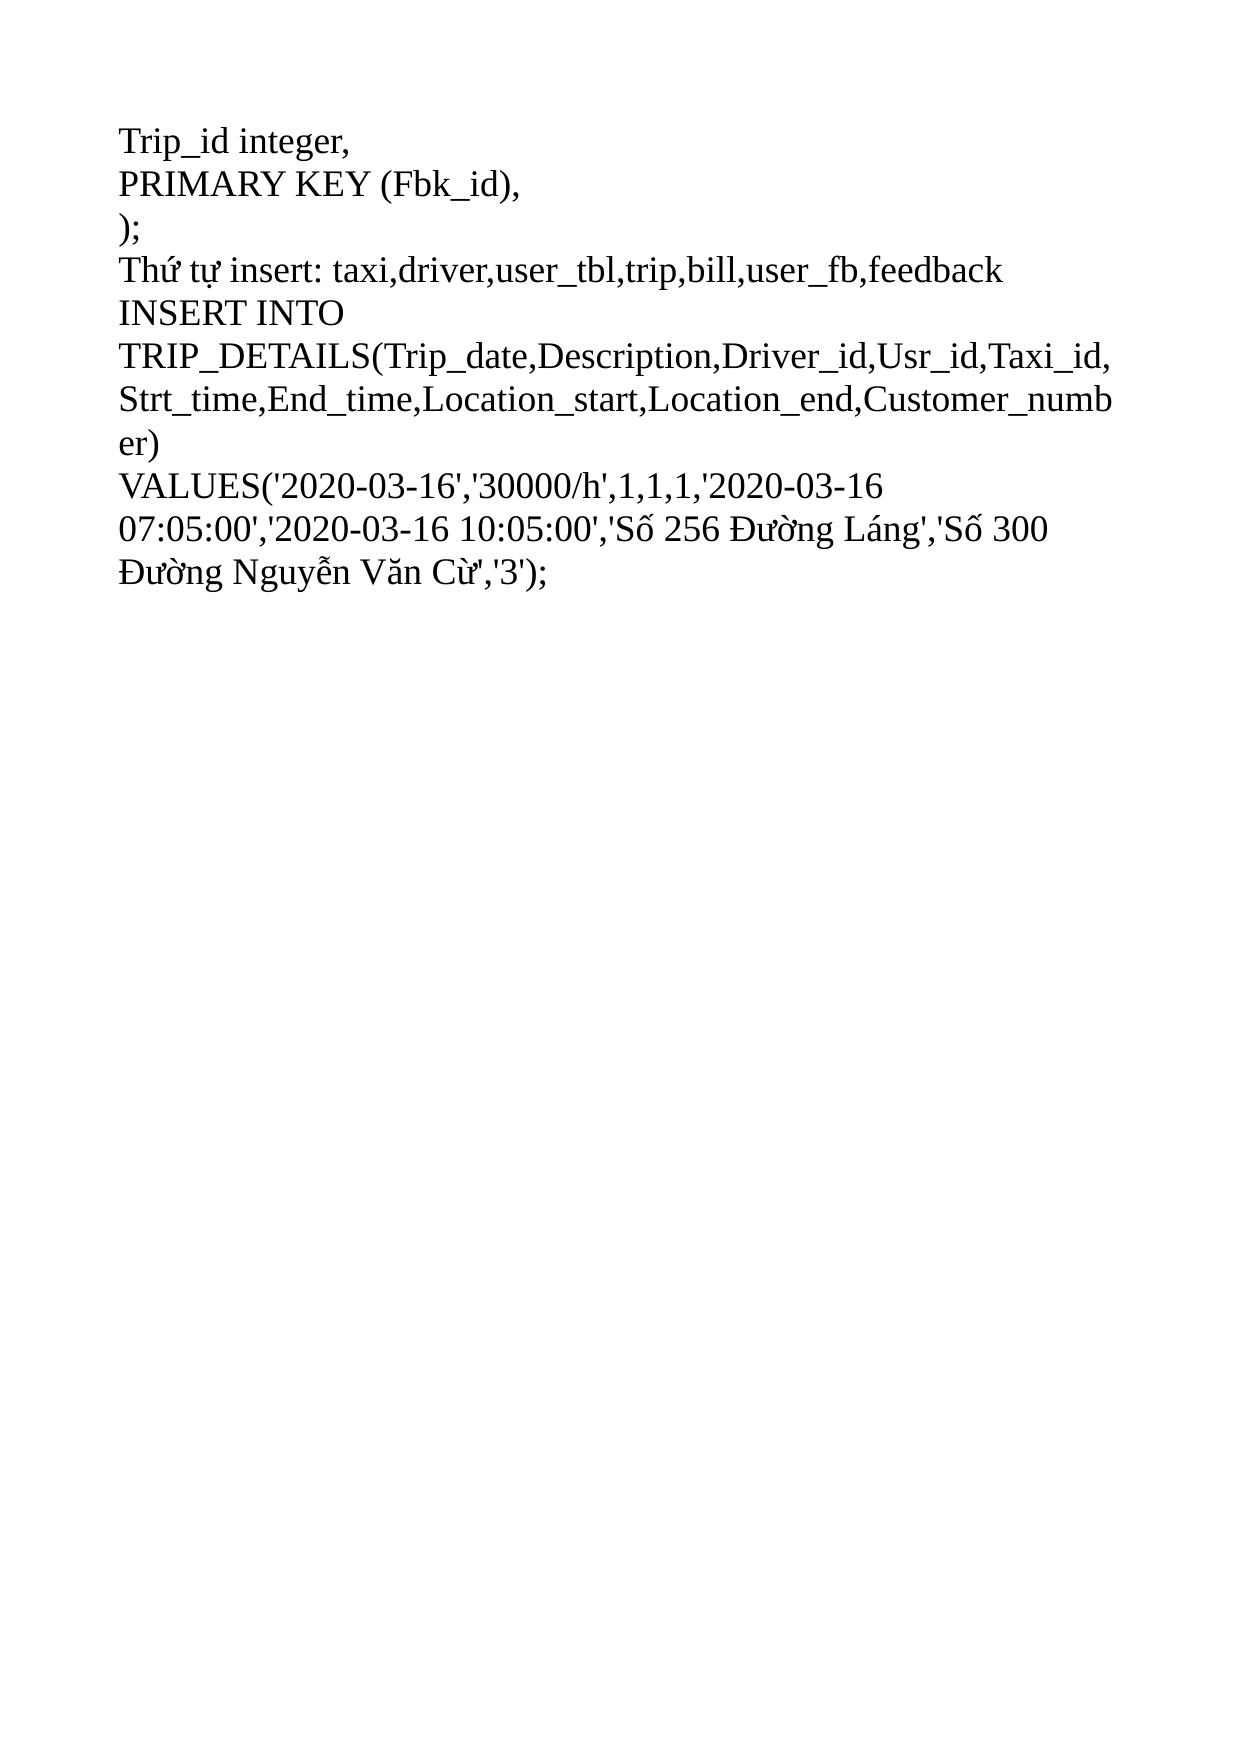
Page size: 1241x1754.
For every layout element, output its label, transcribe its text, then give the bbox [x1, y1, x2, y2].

text ); [118, 204, 1122, 247]
text Trip_id integer, [118, 118, 1122, 161]
text VALUES('2020-03-16','30000/h',1,1,1,'2020-03-16 07:05:00','2020-03-16 10:05:00','Số 256 Đường Láng','Số 300 Đường Nguyễn Văn Cừ','3'); [118, 463, 1122, 592]
text Thứ tự insert: taxi,driver,user_tbl,trip,bill,user_fb,feedback [118, 247, 1122, 291]
text PRIMARY KEY (Fbk_id), [118, 161, 1122, 204]
text INSERT INTO TRIP_DETAILS(Trip_date,Description,Driver_id,Usr_id,Taxi_id,Strt_time,End_time,Location_start,Location_end,Customer_number) [118, 291, 1122, 463]
